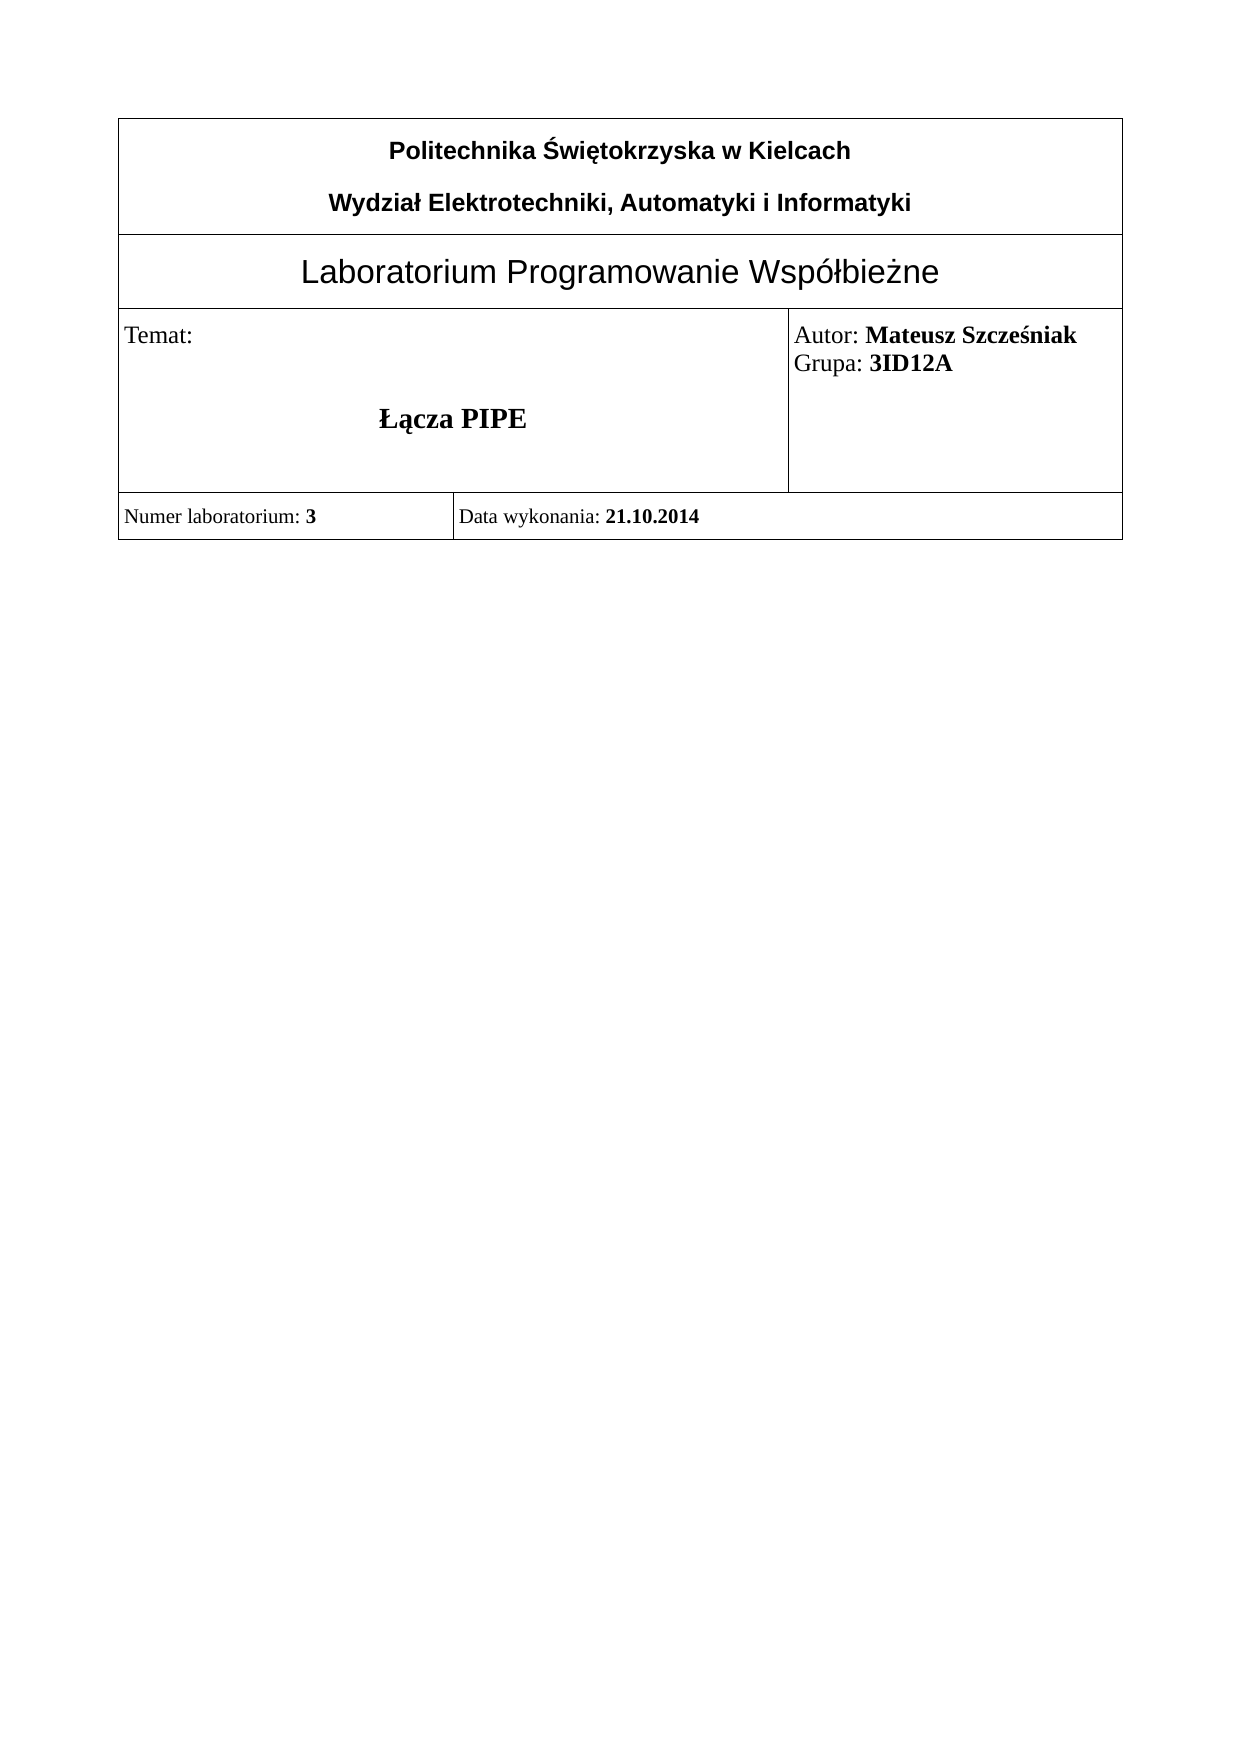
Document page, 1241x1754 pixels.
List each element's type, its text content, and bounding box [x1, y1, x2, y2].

table_header Data wykonania: 21.10.2014 [454, 493, 1122, 539]
table_header Politechnika Świętokrzyska w Kielcach Wydział Elektrotechniki, Automatyki i Informatyki [119, 119, 1122, 234]
table_header Laboratorium Programowanie Współbieżne [119, 235, 1122, 308]
table_header Numer laboratorium: 3 [119, 493, 453, 539]
table_header Autor: Mateusz Szcześniak Grupa: 3ID12A [789, 309, 1122, 492]
table_header Temat: Łącza PIPE [119, 309, 788, 492]
